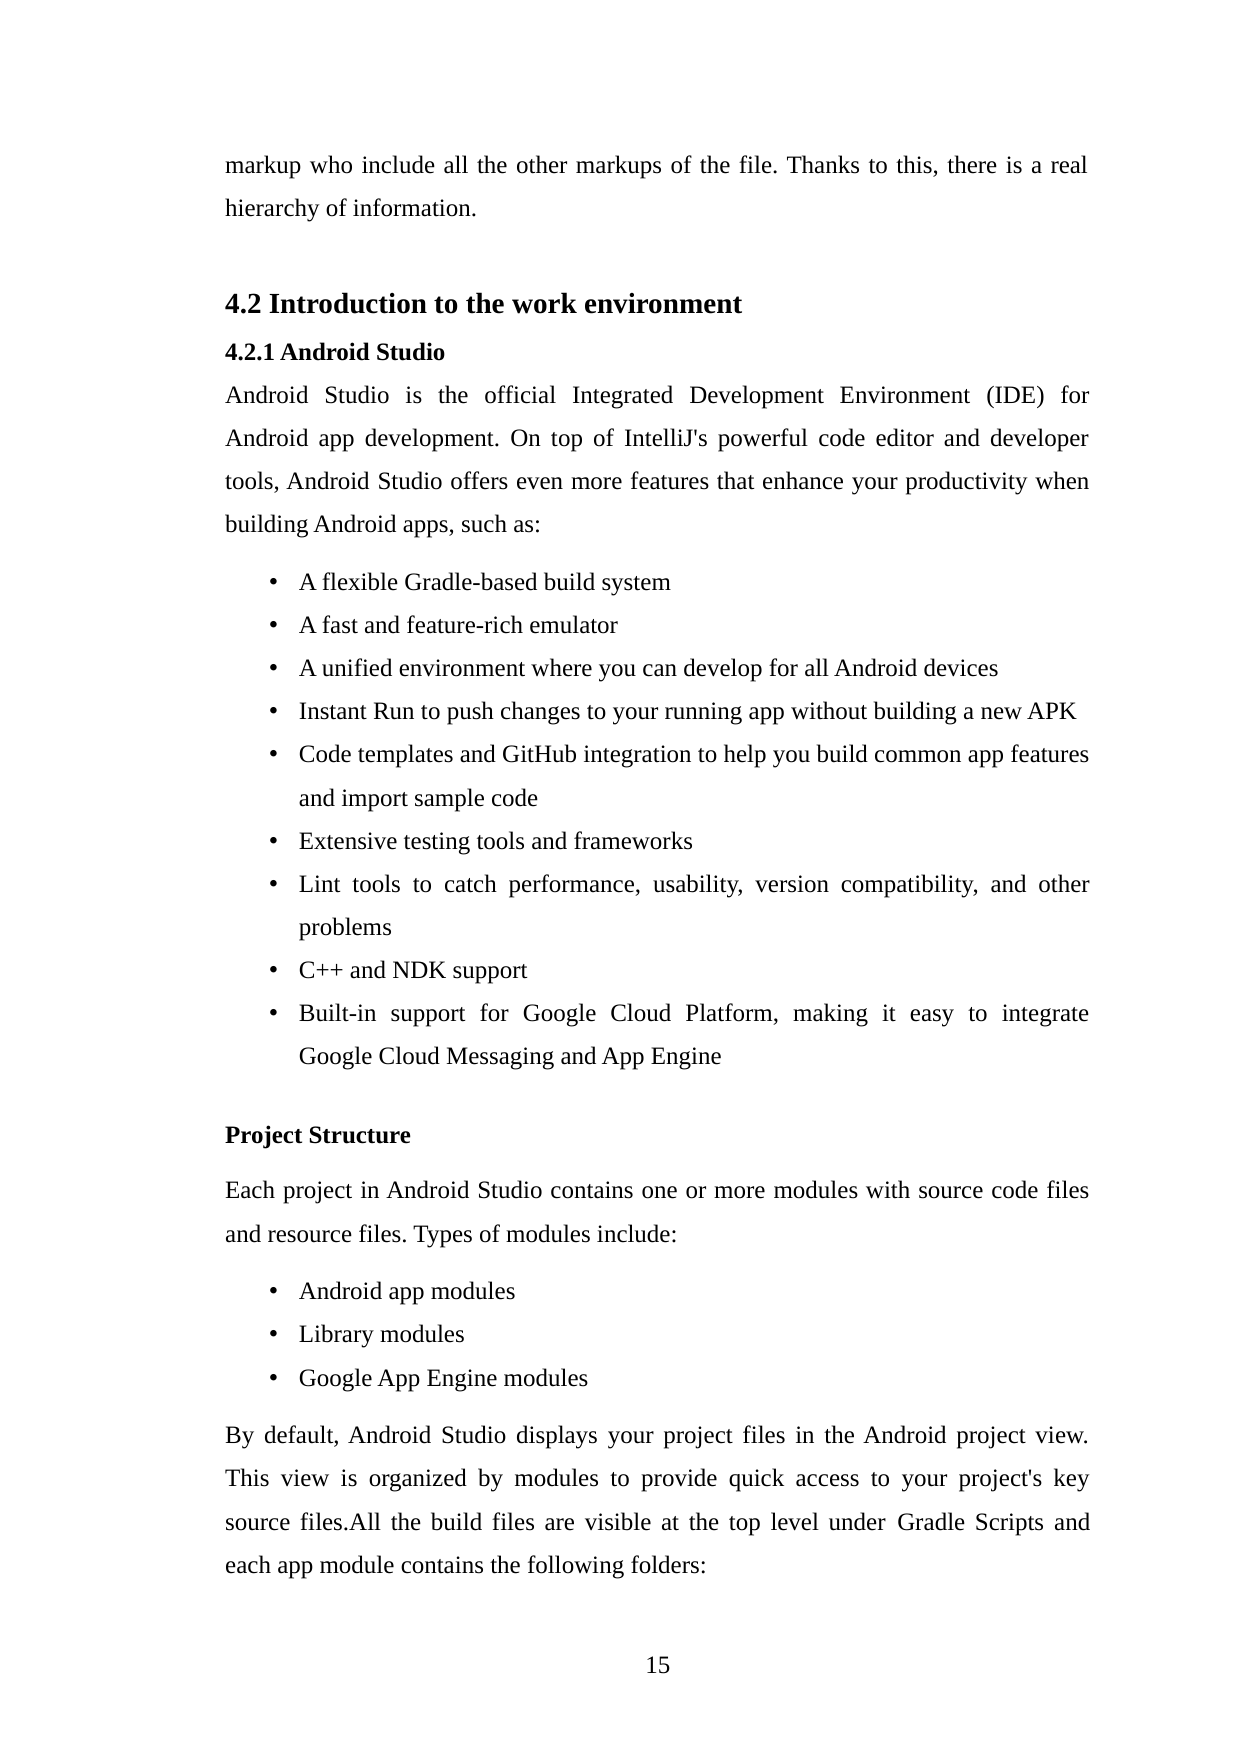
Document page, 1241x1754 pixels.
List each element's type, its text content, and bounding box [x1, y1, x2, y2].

list Lint tools to catch performance, usability, version compatibility, and other problems [269, 869, 1090, 941]
list A flexible Gradle-based build system [269, 567, 1090, 596]
text By default, Android Studio displays your project files in the Android project view. This view is organized by modules to provide quick access to your project's key source files.All the build files are visible at the top level under Gradle Scripts and each app module contains the following folders: [225, 1420, 1090, 1578]
list Google App Engine modules [269, 1363, 1090, 1391]
subtitle Project Structure [225, 1120, 1090, 1149]
list A fast and feature-rich emulator [269, 610, 1090, 639]
text Each project in Android Studio contains one or more modules with source code files and resource files. Types of modules include: [225, 1176, 1090, 1247]
list A unified environment where you can develop for all Android devices [269, 653, 1090, 682]
list Instant Run to push changes to your running app without building a new APK [269, 696, 1090, 725]
list Built-in support for Google Cloud Platform, making it easy to integrate Google Cloud Messaging and App Engine [269, 998, 1090, 1070]
list Library modules [269, 1319, 1090, 1348]
list Extensive testing tools and frameworks [269, 826, 1090, 854]
list C++ and NDK support [269, 955, 1090, 984]
list Android app modules [269, 1276, 1090, 1305]
text Android Studio is the official Integrated Development Environment (IDE) for Android app development. On top of IntelliJ's powerful code editor and developer tools, Android Studio offers even more features that enhance your productivity when building Android apps, such as: [225, 380, 1090, 538]
text markup who include all the other markups of the file. Thanks to this, there is a real hierarchy of information. [225, 150, 1090, 222]
list Code templates and GitHub integration to help you build common app features and import sample code [269, 739, 1090, 811]
text 4.2.1 Android Studio [225, 337, 1090, 366]
text 4.2 Introduction to the work environment [225, 287, 1090, 320]
